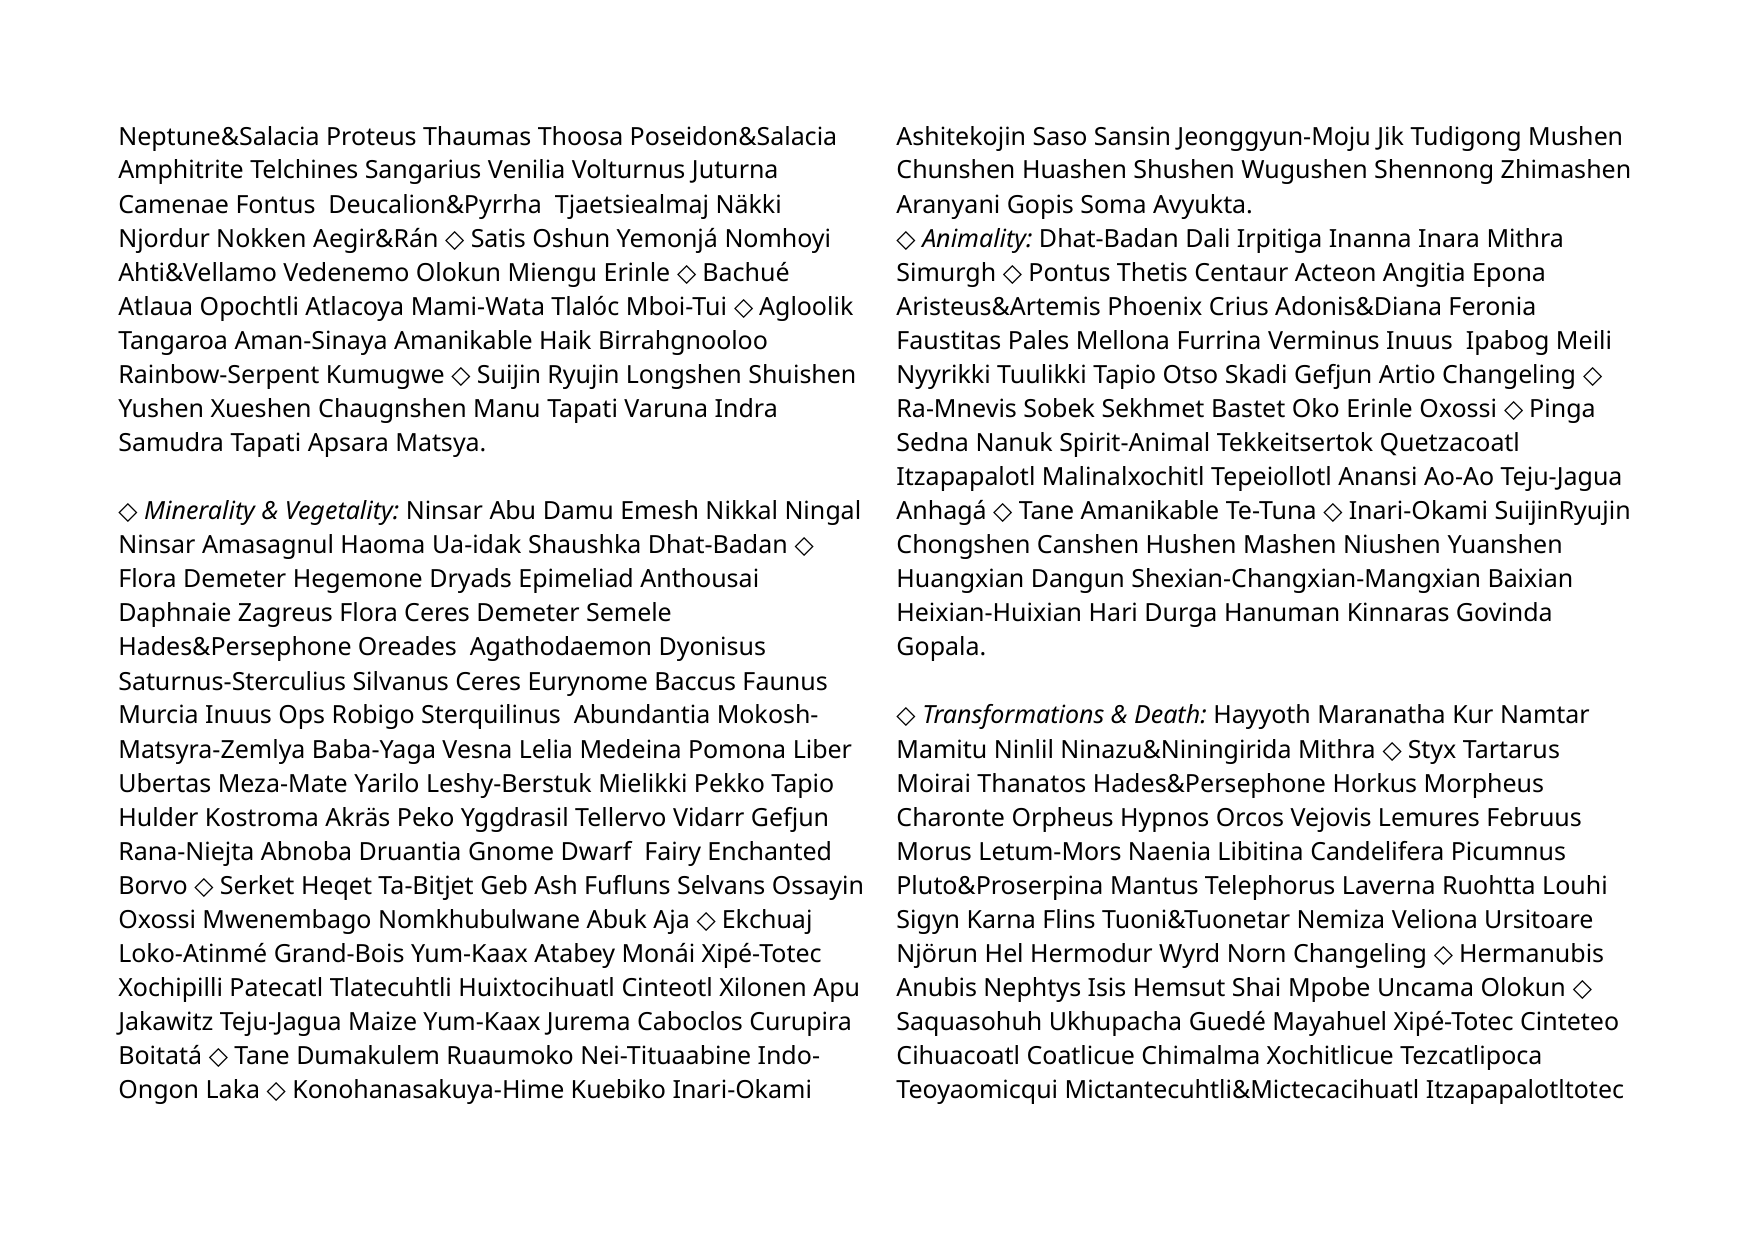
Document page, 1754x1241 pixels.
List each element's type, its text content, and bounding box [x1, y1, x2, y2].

text Ashitekojin Saso Sansin Jeonggyun-Moju Jik Tudigong Mushen Chunshen Huashen Shushen Wugushen Shennong Zhimashen Aranyani Gopis Soma Avyukta. [896, 118, 1636, 220]
text ◇ Transformations & Death: Hayyoth Maranatha Kur Namtar Mamitu Ninlil Ninazu&Niningirida Mithra ◇ Styx Tartarus Moirai Thanatos Hades&Persephone Horkus Morpheus Charonte Orpheus Hypnos Orcos Vejovis Lemures Februus Morus Letum-Mors Naenia Libitina Candelifera Picumnus Pluto&Proserpina Mantus Telephorus Laverna Ruohtta Louhi Sigyn Karna Flins Tuoni&Tuonetar Nemiza Veliona Ursitoare Njörun Hel Hermodur Wyrd Norn Changeling ◇ Hermanubis Anubis Nephtys Isis Hemsut Shai Mpobe Uncama Olokun ◇ Saquasohuh Ukhupacha Guedé Mayahuel Xipé-Totec Cinteteo Cihuacoatl Coatlicue Chimalma Xochitlicue Tezcatlipoca Teoyaomicqui Mictantecuhtli&Mictecacihuatl Itzapapalotltotec [896, 697, 1636, 1106]
text ◇ Animality: Dhat-Badan Dali Irpitiga Inanna Inara Mithra Simurgh ◇ Pontus Thetis Centaur Acteon Angitia Epona Aristeus&Artemis Phoenix Crius Adonis&Diana Feronia Faustitas Pales Mellona Furrina Verminus Inuus Ipabog Meili Nyyrikki Tuulikki Tapio Otso Skadi Gefjun Artio Changeling ◇ Ra-Mnevis Sobek Sekhmet Bastet Oko Erinle Oxossi ◇ Pinga Sedna Nanuk Spirit-Animal Tekkeitsertok Quetzacoatl Itzapapalotl Malinalxochitl Tepeiollotl Anansi Ao-Ao Teju-Jagua Anhagá ◇ Tane Amanikable Te-Tuna ◇ Inari-Okami SuijinRyujin Chongshen Canshen Hushen Mashen Niushen Yuanshen Huangxian Dangun Shexian-Changxian-Mangxian Baixian Heixian-Huixian Hari Durga Hanuman Kinnaras Govinda Gopala. [896, 220, 1636, 663]
text Neptune&Salacia Proteus Thaumas Thoosa Poseidon&Salacia Amphitrite Telchines Sangarius Venilia Volturnus Juturna Camenae Fontus Deucalion&Pyrrha Tjaetsiealmaj Näkki Njordur Nokken Aegir&Rán ◇ Satis Oshun Yemonjá Nomhoyi Ahti&Vellamo Vedenemo Olokun Miengu Erinle ◇ Bachué Atlaua Opochtli Atlacoya Mami-Wata Tlalóc Mboi-Tui ◇ Agloolik Tangaroa Aman-Sinaya Amanikable Haik Birrahgnooloo Rainbow-Serpent Kumugwe ◇ Suijin Ryujin Longshen Shuishen Yushen Xueshen Chaugnshen Manu Tapati Varuna Indra Samudra Tapati Apsara Matsya. [118, 118, 868, 459]
text ◇ Minerality & Vegetality: Ninsar Abu Damu Emesh Nikkal Ningal Ninsar Amasagnul Haoma Ua-idak Shaushka Dhat-Badan ◇ Flora Demeter Hegemone Dryads Epimeliad Anthousai Daphnaie Zagreus Flora Ceres Demeter Semele Hades&Persephone Oreades Agathodaemon Dyonisus Saturnus-Sterculius Silvanus Ceres Eurynome Baccus Faunus Murcia Inuus Ops Robigo Sterquilinus Abundantia Mokosh-Matsyra-Zemlya Baba-Yaga Vesna Lelia Medeina Pomona Liber Ubertas Meza-Mate Yarilo Leshy-Berstuk Mielikki Pekko Tapio Hulder Kostroma Akräs Peko Yggdrasil Tellervo Vidarr Gefjun Rana-Niejta Abnoba Druantia Gnome Dwarf Fairy Enchanted Borvo ◇ Serket Heqet Ta-Bitjet Geb Ash Fufluns Selvans Ossayin Oxossi Mwenembago Nomkhubulwane Abuk Aja ◇ Ekchuaj Loko-Atinmé Grand-Bois Yum-Kaax Atabey Monái Xipé-Totec Xochipilli Patecatl Tlatecuhtli Huixtocihuatl Cinteotl Xilonen Apu Jakawitz Teju-Jagua Maize Yum-Kaax Jurema Caboclos Curupira Boitatá ◇ Tane Dumakulem Ruaumoko Nei-Tituaabine Indo-Ongon Laka ◇ Konohanasakuya-Hime Kuebiko Inari-Okami [118, 493, 868, 1106]
